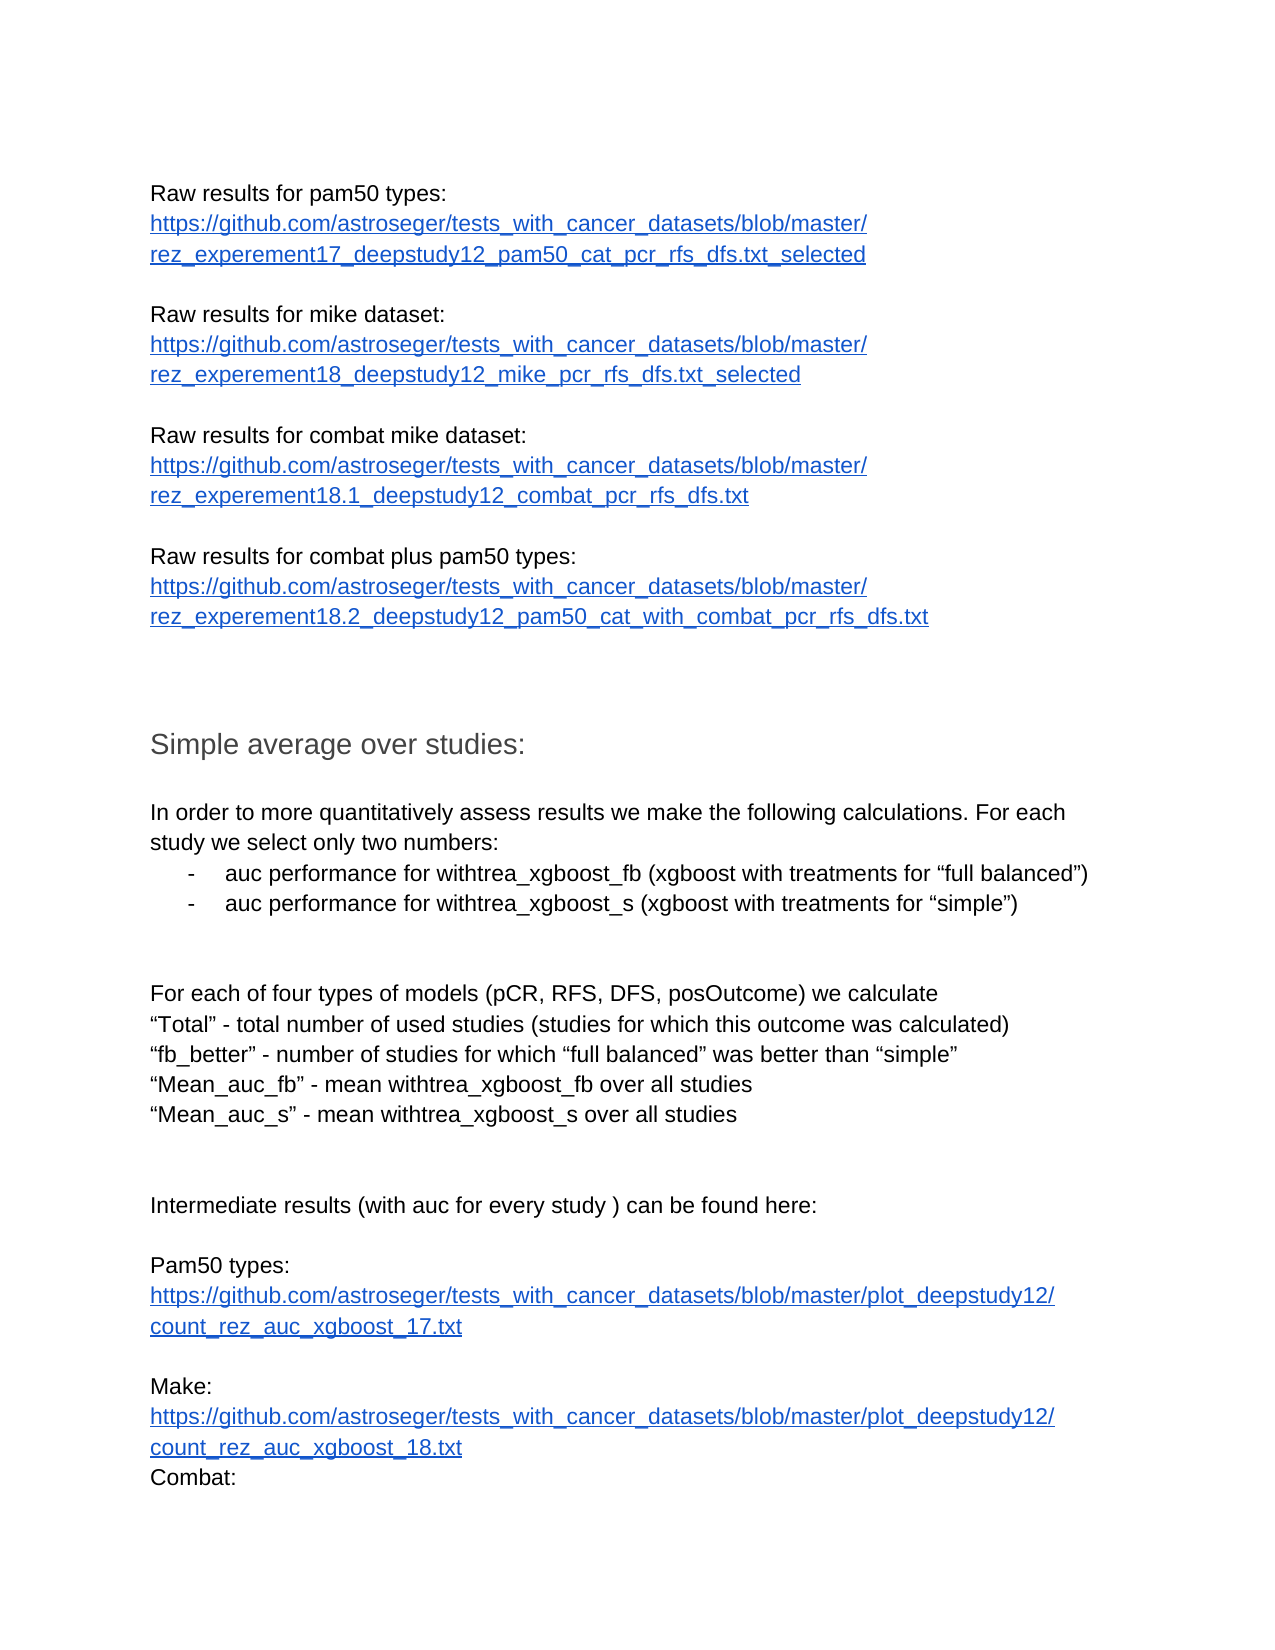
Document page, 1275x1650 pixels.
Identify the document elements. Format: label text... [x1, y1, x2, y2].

text “Mean_auc_s” - mean withtrea_xgboost_s over all studies [150, 1101, 1125, 1128]
text https://github.com/astroseger/tests_with_cancer_datasets/blob/master/rez_experement18_deepstudy12_mike_pcr_rfs_dfs.txt_selected [150, 331, 1125, 388]
text https://github.com/astroseger/tests_with_cancer_datasets/blob/master/rez_experement18.2_deepstudy12_pam50_cat_with_combat_pcr_rfs_dfs.txt [150, 573, 1125, 629]
text Raw results for combat mike dataset: [150, 422, 1125, 448]
text Pam50 types: [150, 1252, 1125, 1279]
text https://github.com/astroseger/tests_with_cancer_datasets/blob/master/plot_deepstudy12/count_rez_auc_xgboost_18.txt [150, 1403, 1125, 1460]
subtitle Simple average over studies: [150, 727, 1125, 761]
text Intermediate results (with auc for every study ) can be found here: [150, 1192, 1125, 1218]
text https://github.com/astroseger/tests_with_cancer_datasets/blob/master/rez_experement18.1_deepstudy12_combat_pcr_rfs_dfs.txt [150, 452, 1125, 509]
text https://github.com/astroseger/tests_with_cancer_datasets/blob/master/rez_experement17_deepstudy12_pam50_cat_pcr_rfs_dfs.txt_selected [150, 210, 1125, 267]
text “fb_better” - number of studies for which “full balanced” was better than “simple” [150, 1041, 1125, 1067]
list auc performance for withtrea_xgboost_fb (xgboost with treatments for “full balanced”) [187, 859, 1125, 886]
text https://github.com/astroseger/tests_with_cancer_datasets/blob/master/plot_deepstudy12/count_rez_auc_xgboost_17.txt [150, 1282, 1125, 1339]
text Raw results for mike dataset: [150, 301, 1125, 327]
text In order to more quantitatively assess results we make the following calculations. For each study we select only two numbers: [150, 799, 1125, 856]
text Raw results for pam50 types: [150, 180, 1125, 207]
text “Total” - total number of used studies (studies for which this outcome was calculated) [150, 1011, 1125, 1037]
text For each of four types of models (pCR, RFS, DFS, posOutcome) we calculate [150, 980, 1125, 1007]
text “Mean_auc_fb” - mean withtrea_xgboost_fb over all studies [150, 1071, 1125, 1097]
text Combat: [150, 1464, 1125, 1490]
text Make: [150, 1373, 1125, 1399]
text Raw results for combat plus pam50 types: [150, 543, 1125, 569]
list auc performance for withtrea_xgboost_s (xgboost with treatments for “simple”) [187, 890, 1125, 916]
